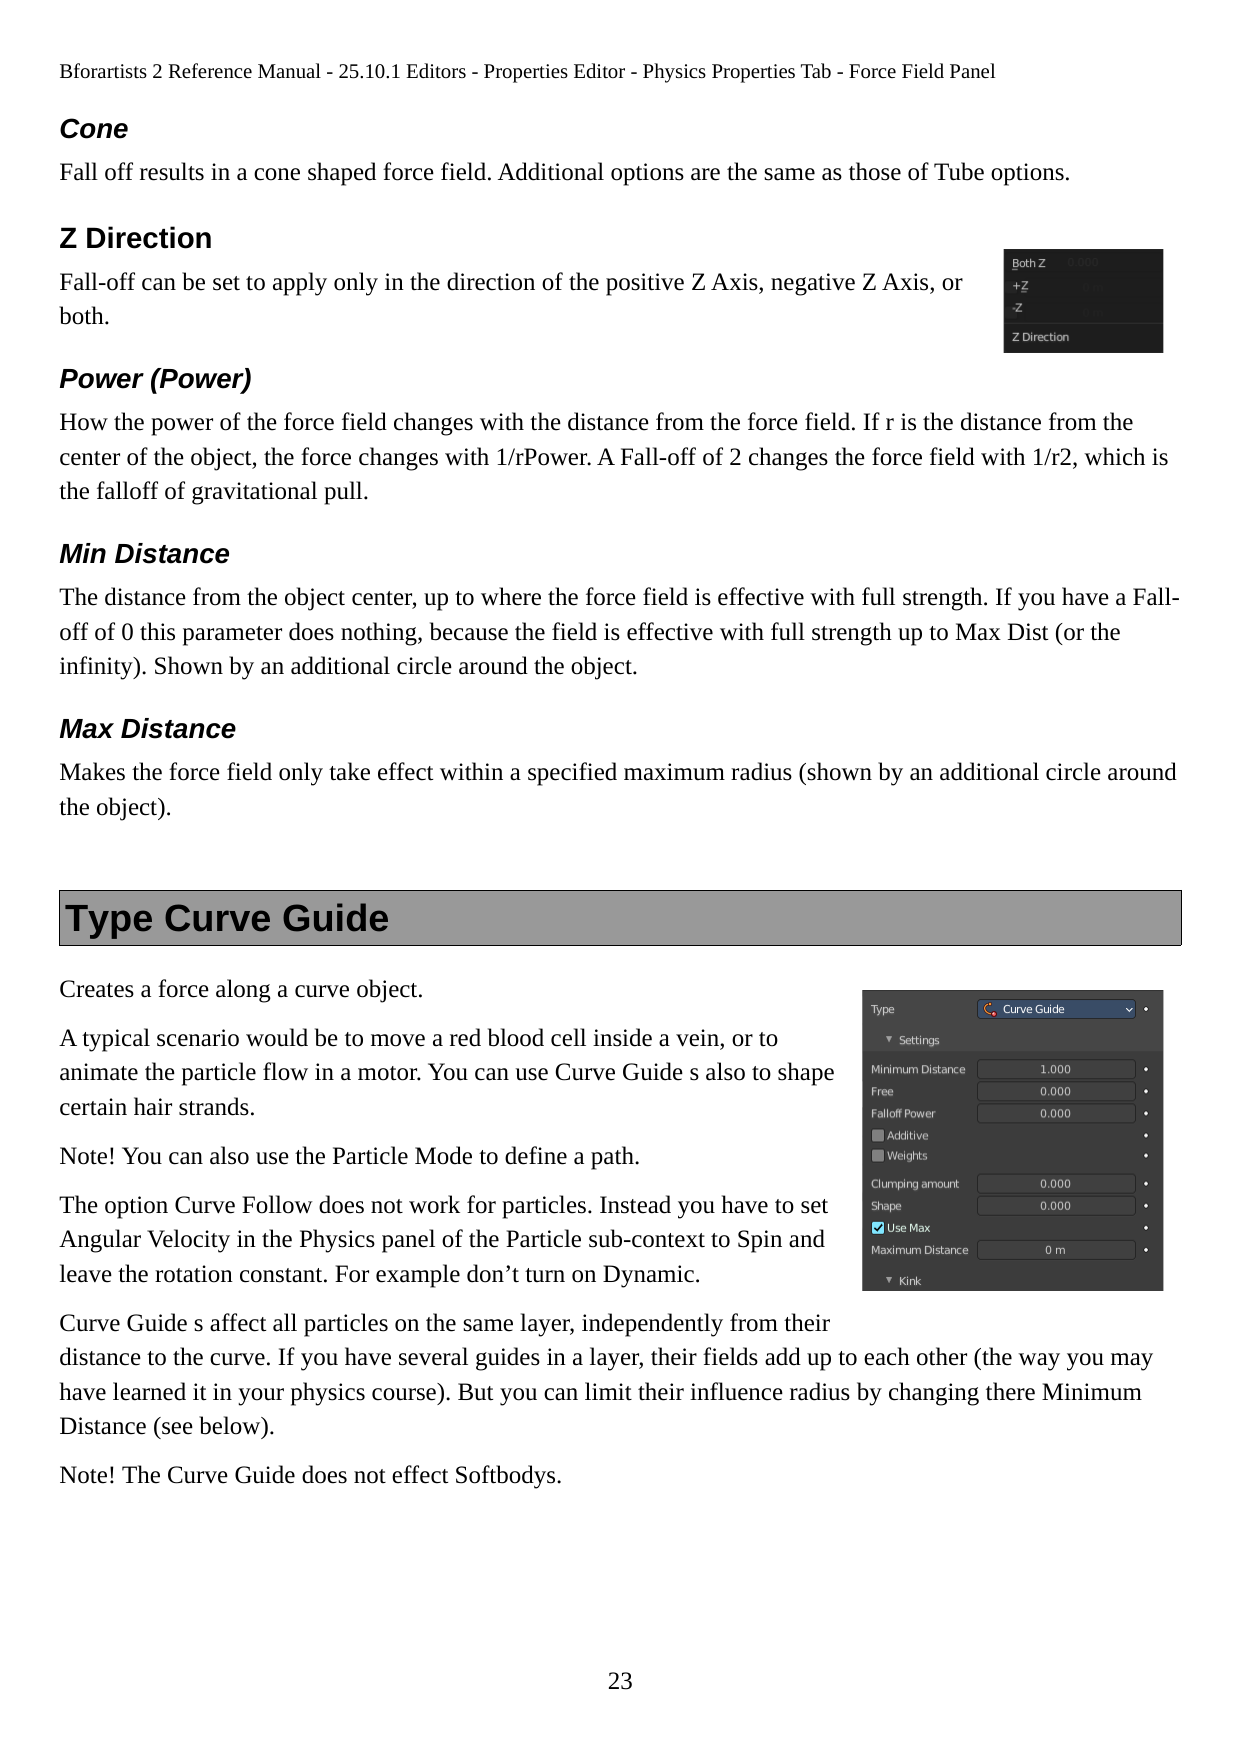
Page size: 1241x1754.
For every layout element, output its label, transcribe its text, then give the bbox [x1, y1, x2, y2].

picture [1003, 249, 1164, 353]
picture [862, 990, 1164, 1291]
text How the power of the force field changes with the distance from the force field. If r is the distance from the center of the object, the force changes with 1/rPower. A Fall-off of 2 changes the force field with 1/r2, which is the falloff of gravitational pull. [59, 407, 1181, 505]
text Fall off results in a cone shaped force field. Additional options are the same as those of Tube options. [59, 157, 1181, 186]
subtitle Z Direction [59, 221, 1181, 254]
text Creates a force along a curve object. [59, 974, 1181, 1002]
subtitle Power (Power) [59, 363, 1181, 395]
text Note! You can also use the Particle Mode to define a path. [59, 1141, 862, 1169]
text Makes the force field only take effect within a specified maximum radius (shown by an additional circle around the object). [59, 757, 1181, 820]
text Curve Guide s affect all particles on the same layer, independently from their distance to the curve. If you have several guides in a layer, their fields add up to each other (the way you may have learned it in your physics course). But you can limit their influence radius by changing there Minimum Distance (see below). [59, 1308, 1181, 1440]
subtitle Max Distance [59, 713, 1181, 744]
text Fall-off can be set to apply only in the direction of the positive Z Axis, negative Z Axis, or both. [59, 267, 1003, 330]
text The distance from the object center, up to where the force field is effective with full strength. If you have a Fall-off of 0 this parameter does nothing, because the field is effective with full strength up to Max Dist (or the infinity). Shown by an additional circle around the object. [59, 582, 1181, 680]
subtitle Min Distance [59, 538, 1181, 570]
text The option Curve Follow does not work for particles. Instead you have to set Angular Velocity in the Physics panel of the Particle sub-context to Spin and leave the rotation constant. For example don’t turn on Dynamic. [59, 1190, 862, 1288]
text A typical scenario would be to move a red blood cell inside a vein, or to animate the particle flow in a motor. You can use Curve Guide s also to shape certain hair strands. [59, 1023, 862, 1121]
subtitle Cone [59, 113, 1181, 144]
table_header Type Curve Guide [60, 891, 1181, 945]
text Note! The Curve Guide does not effect Softbodys. [59, 1460, 1181, 1489]
